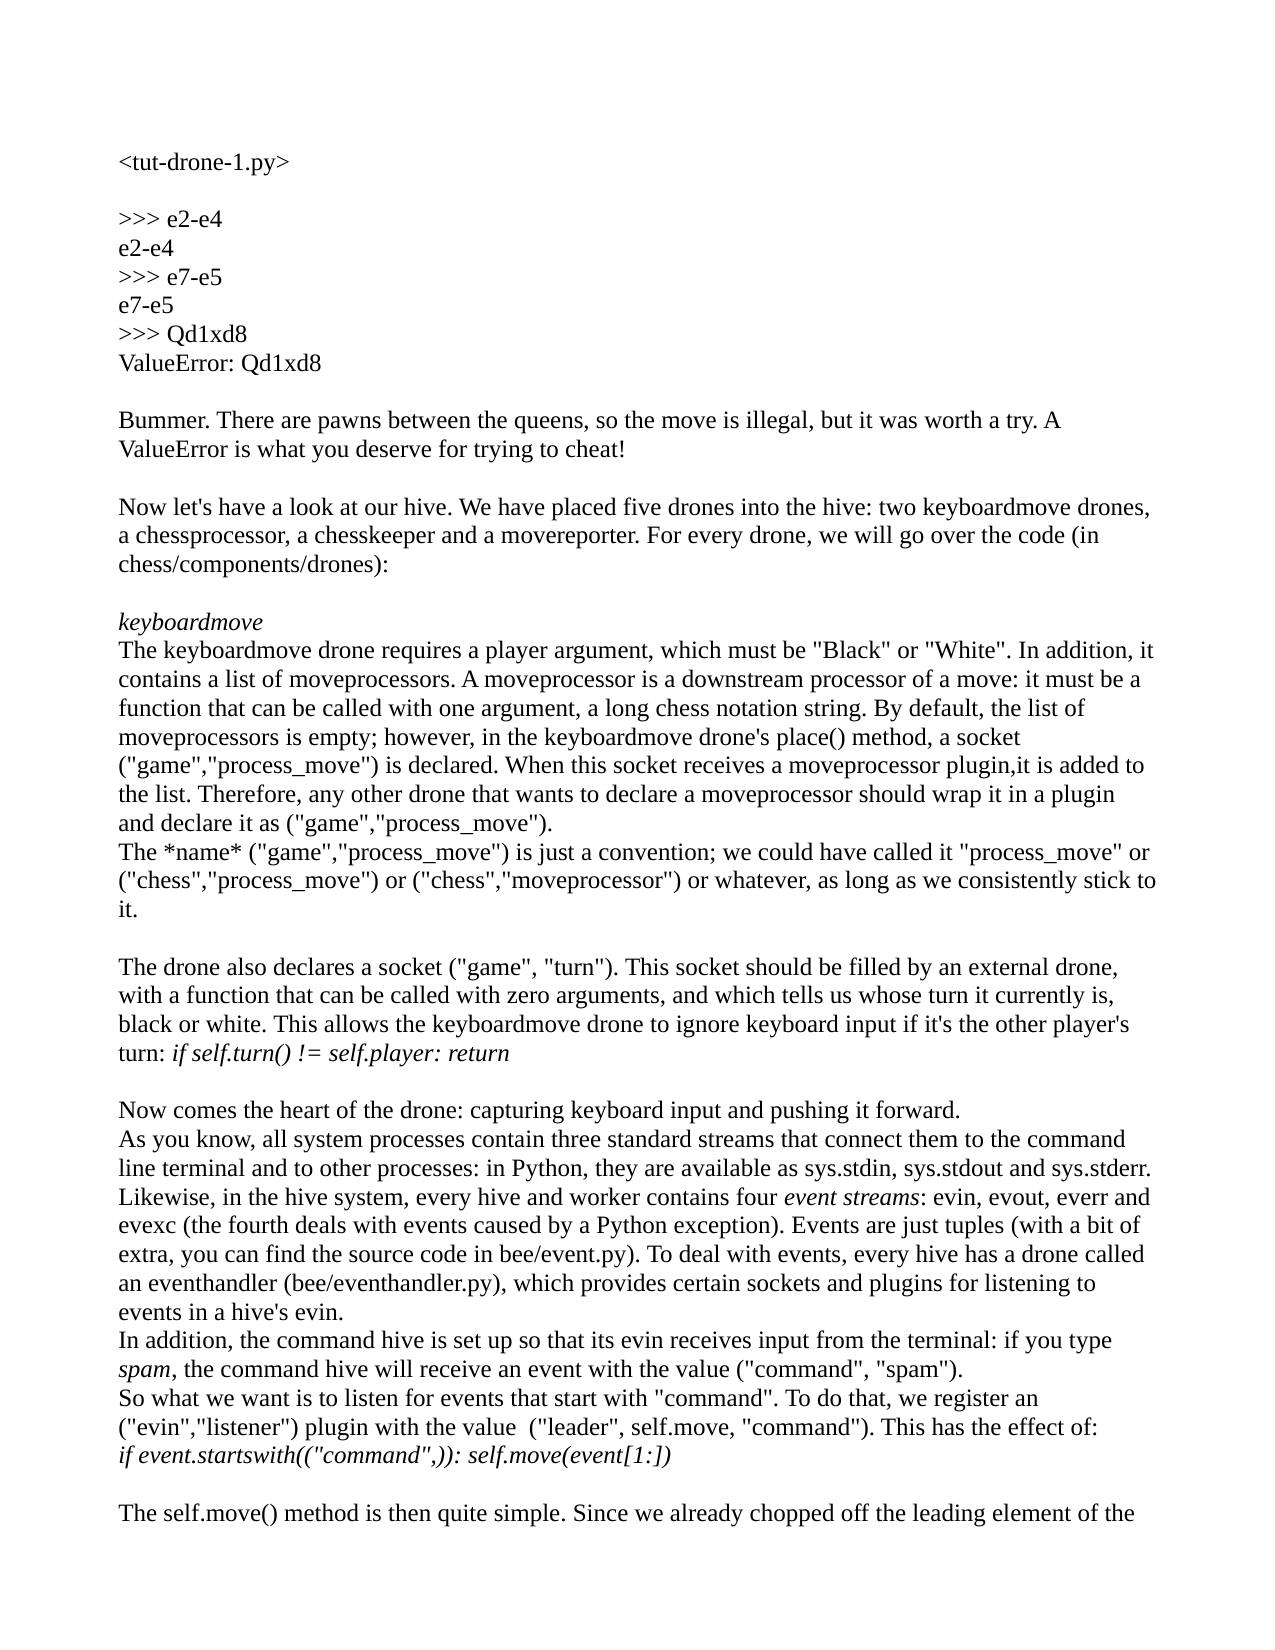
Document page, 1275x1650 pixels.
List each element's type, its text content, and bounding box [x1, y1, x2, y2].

text In addition, the command hive is set up so that its evin receives input from the terminal: if you type spam, the command hive will receive an event with the value ("command", "spam"). [118, 1326, 1157, 1383]
text As you know, all system processes contain three standard streams that connect them to the command line terminal and to other processes: in Python, they are available as sys.stdin, sys.stdout and sys.stderr. Likewise, in the hive system, every hive and worker contains four event streams: evin, evout, everr and evexc (the fourth deals with events caused by a Python exception). Events are just tuples (with a bit of extra, you can find the source code in bee/event.py). To deal with events, every hive has a drone called an eventhandler (bee/eventhandler.py), which provides certain sockets and plugins for listening to events in a hive's evin. [118, 1124, 1157, 1326]
text The drone also declares a socket ("game", "turn"). This socket should be filled by an external drone, with a function that can be called with zero arguments, and which tells us whose turn it currently is, black or white. This allows the keyboardmove drone to ignore keyboard input if it's the other player's turn: if self.turn() != self.player: return [118, 952, 1157, 1067]
text Now comes the heart of the drone: capturing keyboard input and pushing it forward. [118, 1096, 1157, 1124]
text The self.move() method is then quite simple. Since we already chopped off the leading element of the [118, 1498, 1157, 1527]
text >>> e2-e4 [118, 204, 1157, 233]
text The *name* ("game","process_move") is just a convention; we could have called it "process_move" or ("chess","process_move") or ("chess","moveprocessor") or whatever, as long as we consistently stick to it. [118, 837, 1157, 923]
text The keyboardmove drone requires a player argument, which must be "Black" or "White". In addition, it contains a list of moveprocessors. A moveprocessor is a downstream processor of a move: it must be a function that can be called with one argument, a long chess notation string. By default, the list of moveprocessors is empty; however, in the keyboardmove drone's place() method, a socket ("game","process_move") is declared. When this socket receives a moveprocessor plugin,it is added to the list. Therefore, any other drone that wants to declare a moveprocessor should wrap it in a plugin and declare it as ("game","process_move"). [118, 636, 1157, 837]
text Now let's have a look at our hive. We have placed five drones into the hive: two keyboardmove drones, a chessprocessor, a chesskeeper and a movereporter. For every drone, we will go over the code (in chess/components/drones): [118, 492, 1157, 578]
text >>> Qd1xd8 [118, 319, 1157, 348]
text <tut-drone-1.py> [118, 147, 1157, 176]
text So what we want is to listen for events that start with "command". To do that, we register an ("evin","listener") plugin with the value ("leader", self.move, "command"). This has the effect of: [118, 1383, 1157, 1441]
text keyboardmove [118, 607, 1157, 636]
text e7-e5 [118, 291, 1157, 319]
text Bummer. There are pawns between the queens, so the move is illegal, but it was worth a try. A ValueError is what you deserve for trying to cheat! [118, 406, 1157, 463]
text if event.startswith(("command",)): self.move(event[1:]) [118, 1441, 1157, 1469]
text e2-e4 [118, 233, 1157, 262]
text ValueError: Qd1xd8 [118, 348, 1157, 377]
text >>> e7-e5 [118, 262, 1157, 291]
